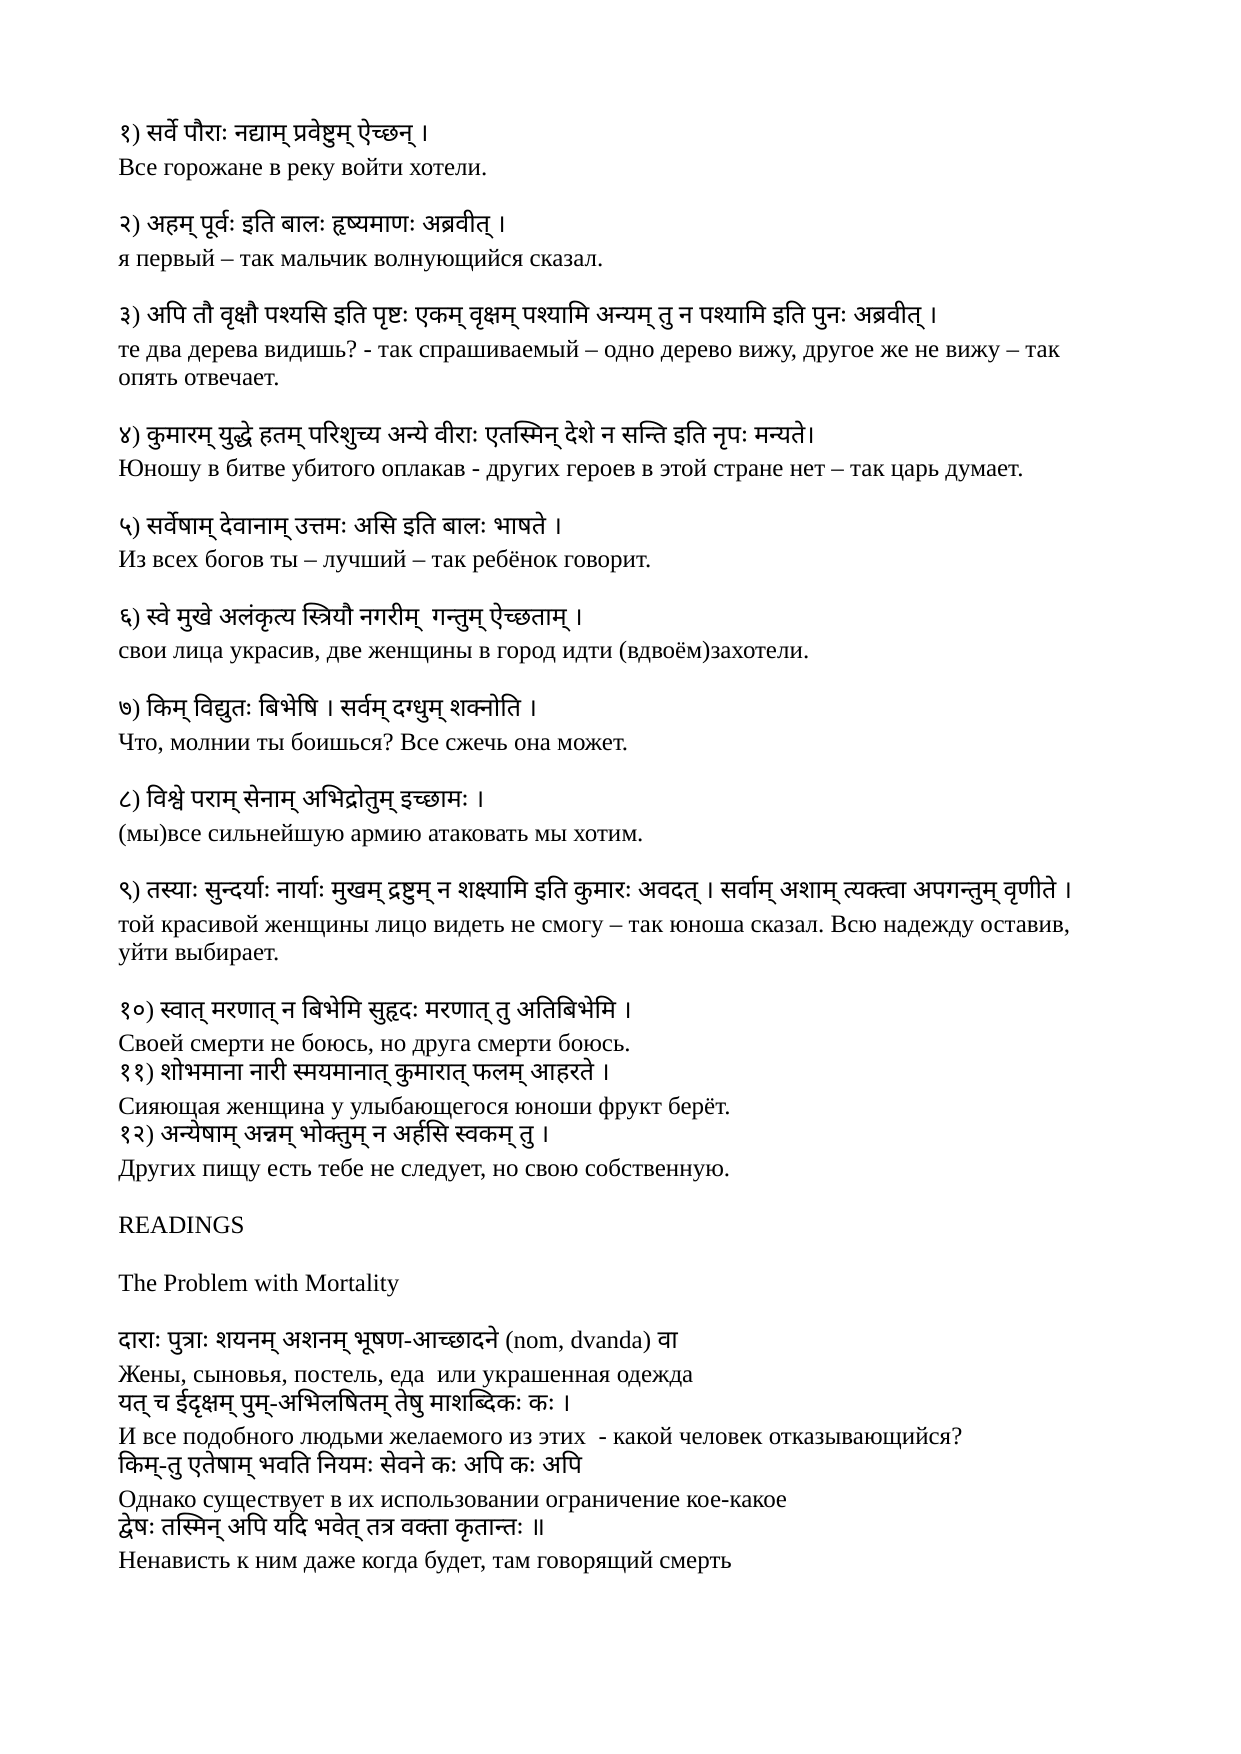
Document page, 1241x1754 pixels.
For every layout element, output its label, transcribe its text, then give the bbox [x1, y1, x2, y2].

text ३) अपि तौ वृक्षौ पश्यसि इति पृष्टः एकम् वृक्षम् पश्यामि अन्यम् तु न पश्यामि इति पुनः अब्रवीत् । [118, 300, 1122, 334]
text २) अहम् पूर्वः इति बालः हृष्यमाणः अब्रवीत् । [118, 209, 1122, 243]
text Жены, сыновья, постель, еда или украшенная одежда [118, 1359, 1122, 1388]
text ४) कुमारम् युद्धे हतम् परिशुच्य अन्ये वीराः एतस्मिन् देशे न सन्ति इति नृपः मन्यते। [118, 420, 1122, 453]
text ९) तस्याः सुन्दर्याः नार्याः मुखम् द्रष्टुम् न शक्ष्यामि इति कुमारः अवदत् । सर्वाम् अशाम् त्यक्त्वा अपगन्तुम् वृणीते । [118, 875, 1122, 909]
text те два дерева видишь? - так спрашиваемый – одно дерево вижу, другое же не вижу – так опять отвечает. [118, 334, 1122, 391]
text Других пищу есть тебе не следует, но свою собственную. [118, 1153, 1122, 1182]
text ८) विश्वे पराम् सेनाम् अभिद्रोतुम् इच्छामः । [118, 784, 1122, 818]
text той красивой женщины лицо видеть не смогу – так юноша сказал. Всю надежду оставив, уйти выбирает. [118, 909, 1122, 966]
text ७) किम् विद्युतः बिभेषि । सर्वम् दग्धुम् शक्नोति । [118, 693, 1122, 727]
text १२) अन्येषाम् अन्नम् भोक्तुम् न अर्हसि स्वकम् तु । [118, 1119, 1122, 1153]
text ११) शोभमाना नारी स्मयमानात् कुमारात् फलम् आहरते । [118, 1057, 1122, 1091]
text किम्-तु एतेषाम् भवति नियमः सेवने कः अपि कः अपि [118, 1450, 1122, 1484]
text Что, молнии ты боишься? Все сжечь она может. [118, 727, 1122, 755]
text READINGS [118, 1211, 1122, 1239]
text The Problem with Mortality [118, 1268, 1122, 1297]
text १) सर्वे पौराः नद्याम् प्रवेष्टुम् ऐच्छन् । [118, 118, 1122, 152]
text Все горожане в реку войти хотели. [118, 152, 1122, 180]
text свои лица украсив, две женщины в город идти (вдвоём)захотели. [118, 636, 1122, 664]
text ५) सर्वेषाम् देवानाम् उत्तमः असि इति बालः भाषते । [118, 511, 1122, 544]
text Из всех богов ты – лучший – так ребёнок говорит. [118, 544, 1122, 573]
text १०) स्वात् मरणात् न बिभेमि सुहृदः मरणात् तु अतिबिभेमि । [118, 995, 1122, 1028]
text Однако существует в их использовании ограничение кое-какое [118, 1484, 1122, 1512]
text Юношу в битве убитого оплакав - других героев в этой стране нет – так царь думает. [118, 453, 1122, 482]
text И все подобного людьми желаемого из этих - какой человек отказывающийся? [118, 1421, 1122, 1450]
text я первый – так мальчик волнующийся сказал. [118, 243, 1122, 271]
text Своей смерти не боюсь, но друга смерти боюсь. [118, 1028, 1122, 1057]
text Ненависть к ним даже когда будет, там говорящий смерть [118, 1545, 1122, 1574]
text (мы)все сильнейшую армию атаковать мы хотим. [118, 818, 1122, 846]
text दाराः पुत्राः शयनम् अशनम् भूषण-आच्छादने (nom, dvanda) वा [118, 1326, 1122, 1359]
text ६) स्वे मुखे अलंकृत्य स्त्रियौ नगरीम् गन्तुम् ऐच्छताम् । [118, 602, 1122, 636]
text द्वेषः तस्मिन् अपि यदि भवेत् तत्र वक्ता कृतान्तः ॥ [118, 1512, 1122, 1545]
text यत् च ईदृक्षम् पुम्-अभिलषितम् तेषु माशब्दिकः कः । [118, 1388, 1122, 1421]
text Сияющая женщина у улыбающегося юноши фрукт берёт. [118, 1091, 1122, 1119]
